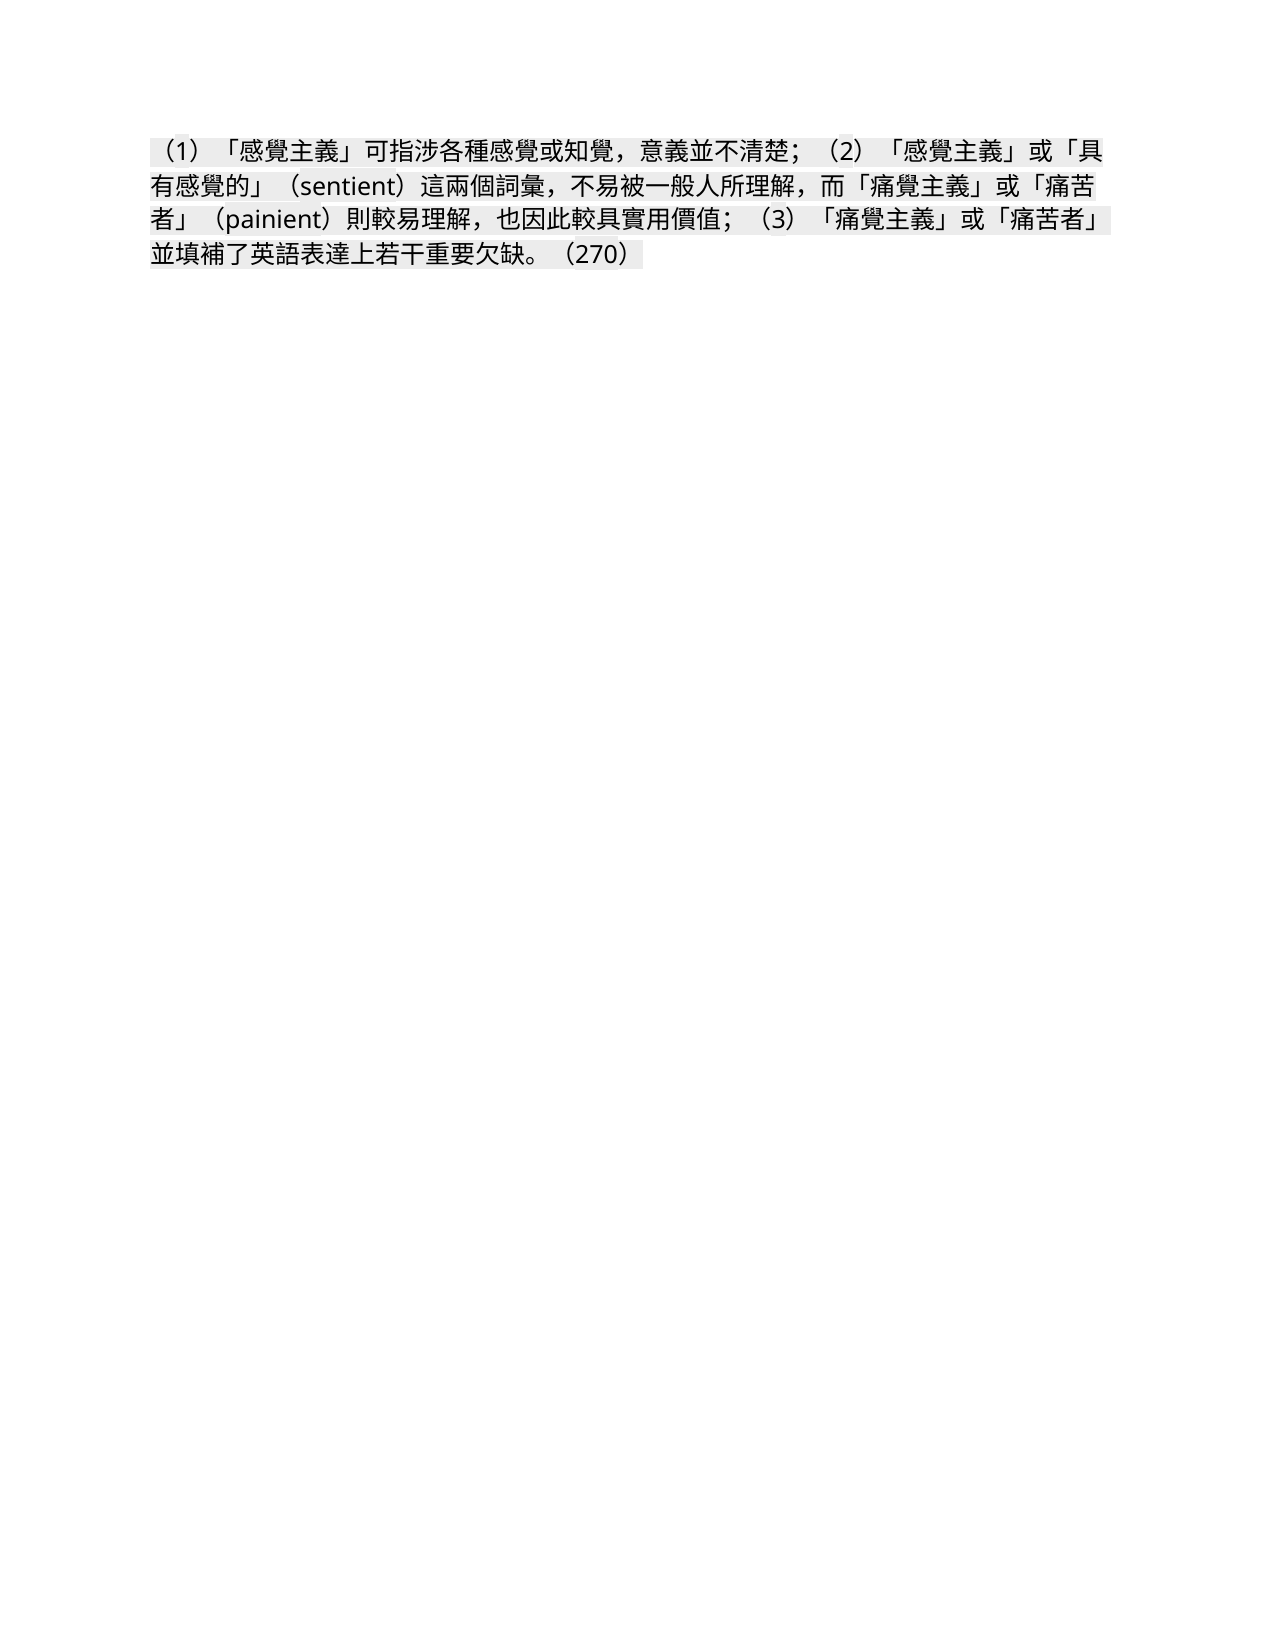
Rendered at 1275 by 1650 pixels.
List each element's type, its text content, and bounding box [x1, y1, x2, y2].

text （1）「感覺主義」可指涉各種感覺或知覺，意義並不清楚；（2）「感覺主義」或「具有感覺的」（sentient）這兩個詞彙，不易被一般人所理解，而「痛覺主義」或「痛苦者」（painient）則較易理解，也因此較具實用價值；（3）「痛覺主義」或「痛苦者」並填補了英語表達上若干重要欠缺。（270） [150, 134, 1125, 270]
